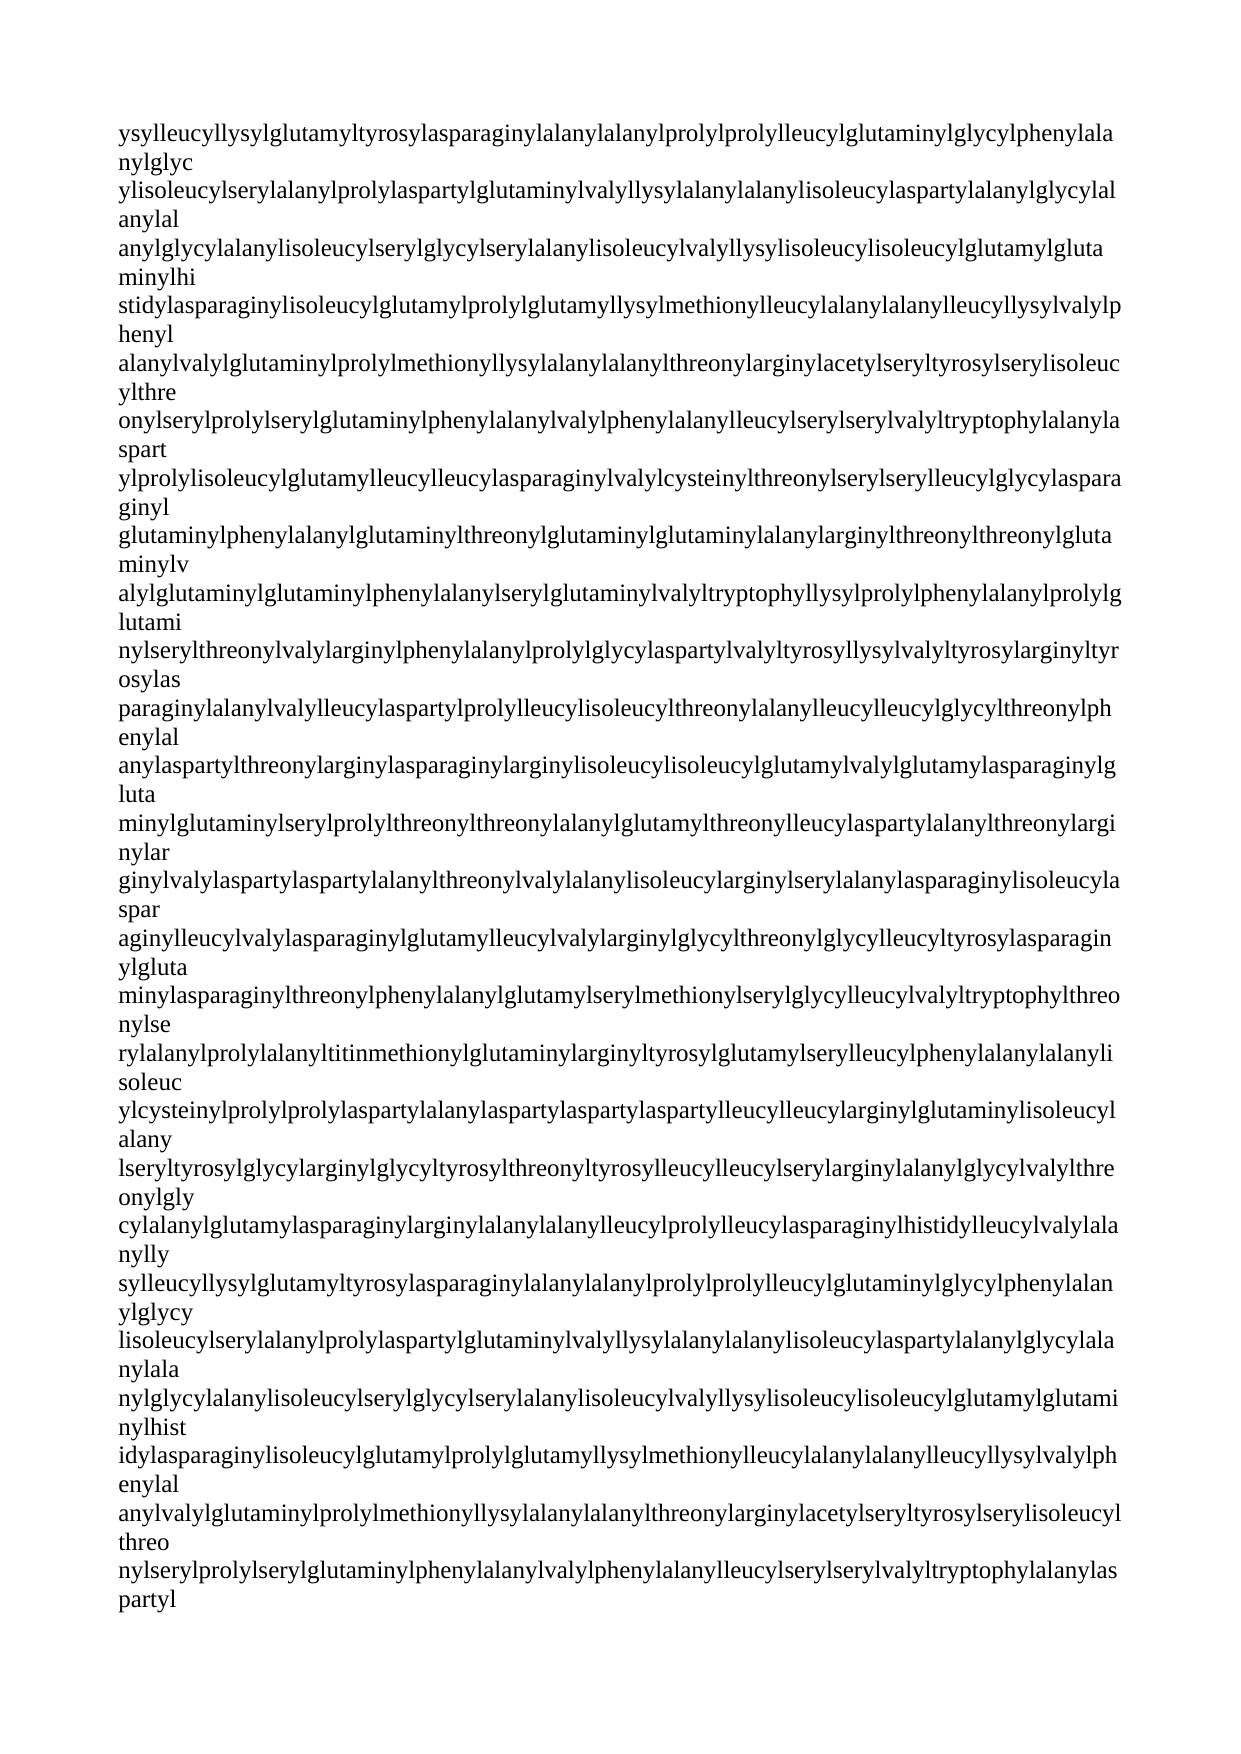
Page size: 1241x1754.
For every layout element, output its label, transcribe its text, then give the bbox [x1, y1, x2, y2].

text ysylleucyllysylglutamyltyrosylasparaginylalanylalanylprolylprolylleucylglutaminylglycylphenylalanylglyc ylisoleucylserylalanylprolylaspartylglutaminylvalyllysylalanylalanylisoleucylaspartylalanylglycylalanylal anylglycylalanylisoleucylserylglycylserylalanylisoleucylvalyllysylisoleucylisoleucylglutamylglutaminylhi stidylasparaginylisoleucylglutamylprolylglutamyllysylmethionylleucylalanylalanylleucyllysylvalylphenyl alanylvalylglutaminylprolylmethionyllysylalanylalanylthreonylarginylacetylseryltyrosylserylisoleucylthre onylserylprolylserylglutaminylphenylalanylvalylphenylalanylleucylserylserylvalyltryptophylalanylaspart ylprolylisoleucylglutamylleucylleucylasparaginylvalylcysteinylthreonylserylserylleucylglycylasparaginyl glutaminylphenylalanylglutaminylthreonylglutaminylglutaminylalanylarginylthreonylthreonylglutaminylv alylglutaminylglutaminylphenylalanylserylglutaminylvalyltryptophyllysylprolylphenylalanylprolylglutami nylserylthreonylvalylarginylphenylalanylprolylglycylaspartylvalyltyrosyllysylvalyltyrosylarginyltyrosylas paraginylalanylvalylleucylaspartylprolylleucylisoleucylthreonylalanylleucylleucylglycylthreonylphenylal anylaspartylthreonylarginylasparaginylarginylisoleucylisoleucylglutamylvalylglutamylasparaginylgluta minylglutaminylserylprolylthreonylthreonylalanylglutamylthreonylleucylaspartylalanylthreonylarginylar ginylvalylaspartylaspartylalanylthreonylvalylalanylisoleucylarginylserylalanylasparaginylisoleucylaspar aginylleucylvalylasparaginylglutamylleucylvalylarginylglycylthreonylglycylleucyltyrosylasparaginylgluta minylasparaginylthreonylphenylalanylglutamylserylmethionylserylglycylleucylvalyltryptophylthreonylse rylalanylprolylalanyltitinmethionylglutaminylarginyltyrosylglutamylserylleucylphenylalanylalanylisoleuc ylcysteinylprolylprolylaspartylalanylaspartylaspartylaspartylleucylleucylarginylglutaminylisoleucylalany lseryltyrosylglycylarginylglycyltyrosylthreonyltyrosylleucylleucylserylarginylalanylglycylvalylthreonylgly cylalanylglutamylasparaginylarginylalanylalanylleucylprolylleucylasparaginylhistidylleucylvalylalanylly sylleucyllysylglutamyltyrosylasparaginylalanylalanylprolylprolylleucylglutaminylglycylphenylalanylglycy lisoleucylserylalanylprolylaspartylglutaminylvalyllysylalanylalanylisoleucylaspartylalanylglycylalanylala nylglycylalanylisoleucylserylglycylserylalanylisoleucylvalyllysylisoleucylisoleucylglutamylglutaminylhist idylasparaginylisoleucylglutamylprolylglutamyllysylmethionylleucylalanylalanylleucyllysylvalylphenylal anylvalylglutaminylprolylmethionyllysylalanylalanylthreonylarginylacetylseryltyrosylserylisoleucylthreo nylserylprolylserylglutaminylphenylalanylvalylphenylalanylleucylserylserylvalyltryptophylalanylaspartyl [118, 118, 1122, 1613]
